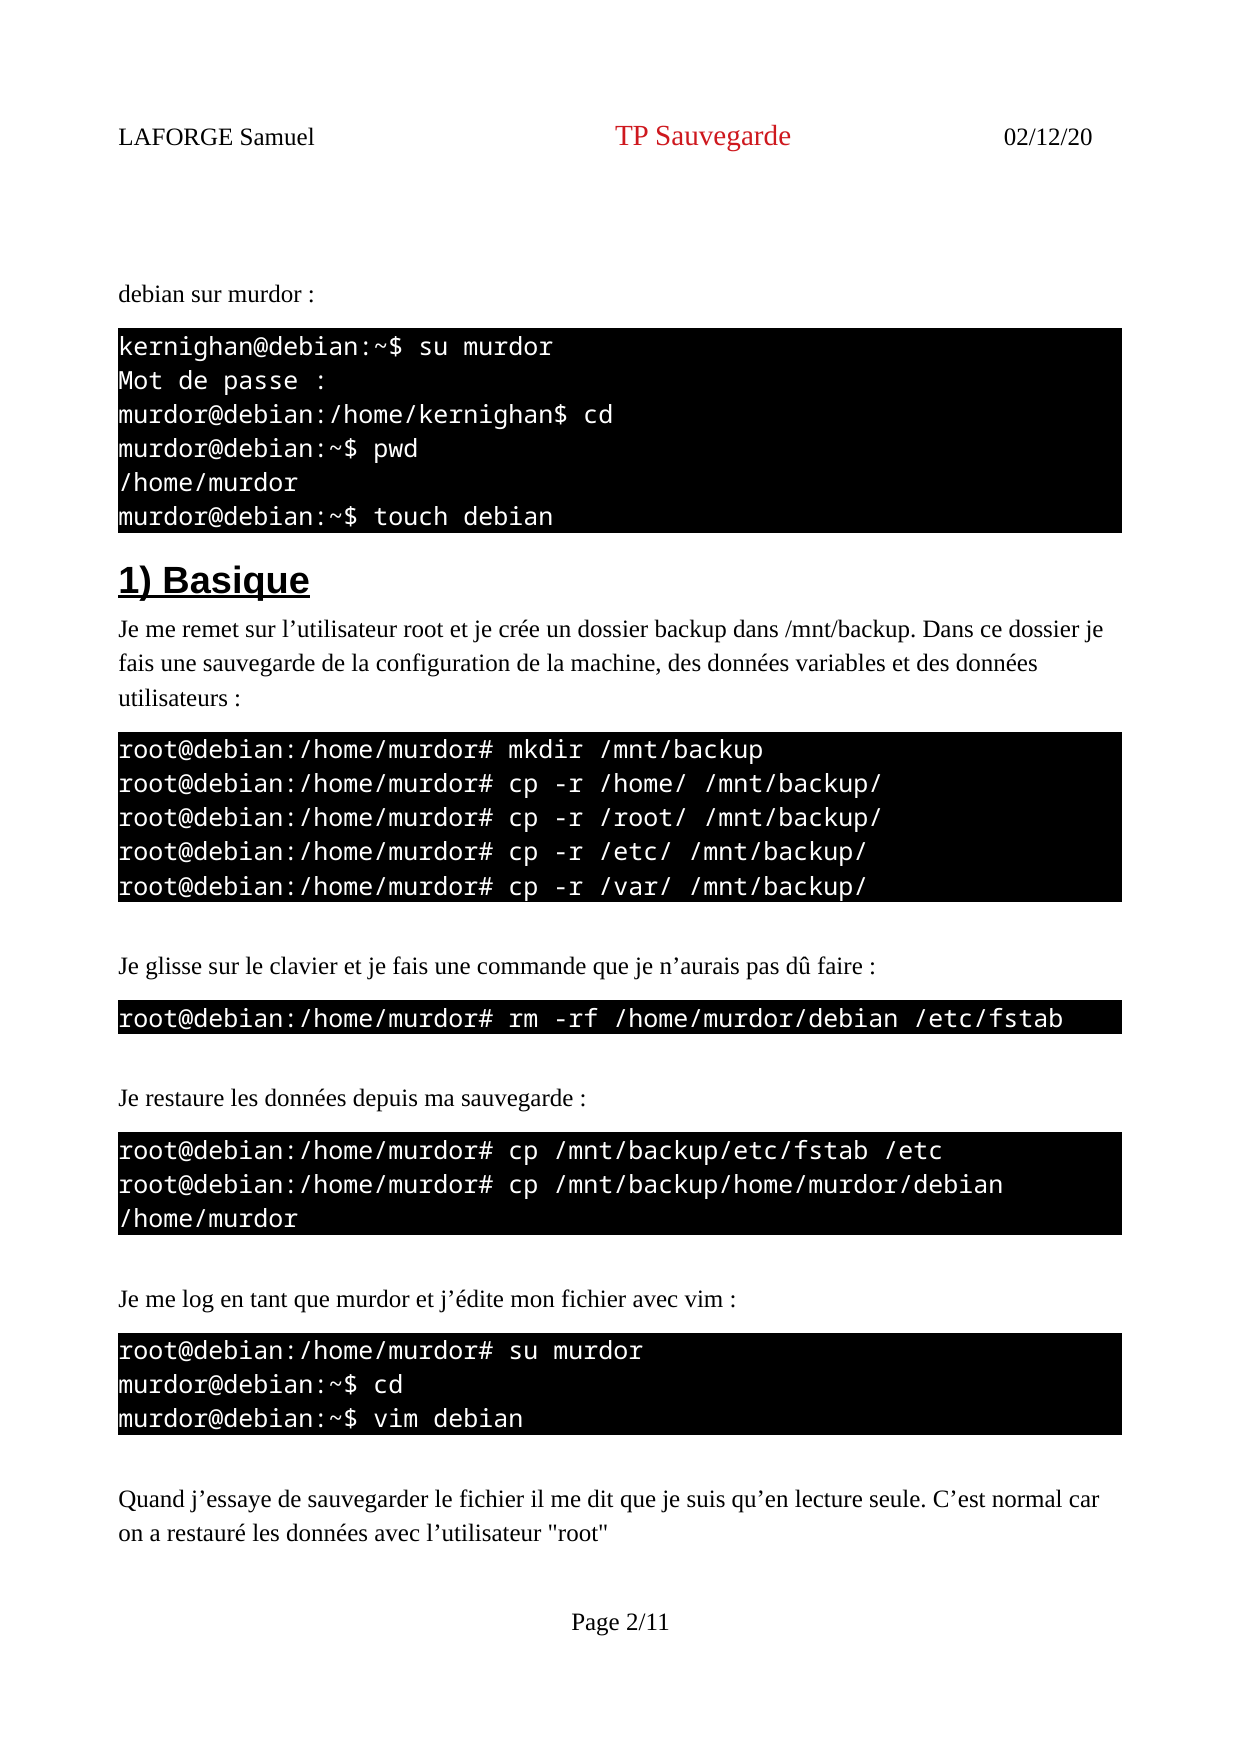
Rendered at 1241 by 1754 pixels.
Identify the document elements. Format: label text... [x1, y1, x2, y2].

text Je restaure les données depuis ma sauvegarde : [118, 1083, 1122, 1112]
text debian sur murdor : [118, 279, 1122, 308]
text murdor@debian:~$ touch debian [118, 499, 1122, 533]
text root@debian:/home/murdor# rm -rf /home/murdor/debian /etc/fstab [118, 1000, 1122, 1034]
text root@debian:/home/murdor# cp /mnt/backup/home/murdor/debian /home/murdor [118, 1167, 1122, 1235]
text root@debian:/home/murdor# cp /mnt/backup/etc/fstab /etc [118, 1132, 1122, 1167]
text root@debian:/home/murdor# su murdor [118, 1333, 1122, 1367]
text murdor@debian:~$ vim debian [118, 1401, 1122, 1435]
text murdor@debian:~$ cd [118, 1367, 1122, 1401]
text root@debian:/home/murdor# mkdir /mnt/backup [118, 732, 1122, 766]
text kernighan@debian:~$ su murdor [118, 328, 1122, 362]
text root@debian:/home/murdor# cp -r /var/ /mnt/backup/ [118, 868, 1122, 902]
text murdor@debian:~$ pwd [118, 431, 1122, 464]
subtitle 1) Basique [118, 558, 1122, 601]
text root@debian:/home/murdor# cp -r /root/ /mnt/backup/ [118, 800, 1122, 834]
text Mot de passe : [118, 362, 1122, 396]
text Quand j’essaye de sauvegarder le fichier il me dit que je suis qu’en lecture seule. C’est normal car on a restauré les données avec l’utilisateur "root" [118, 1484, 1122, 1547]
text root@debian:/home/murdor# cp -r /home/ /mnt/backup/ [118, 766, 1122, 800]
text root@debian:/home/murdor# cp -r /etc/ /mnt/backup/ [118, 834, 1122, 868]
text Je me remet sur l’utilisateur root et je crée un dossier backup dans /mnt/backup. Dans ce dossier je fais une sauvegarde de la configuration de la machine, des données variables et des données utilisateurs : [118, 614, 1122, 712]
text /home/murdor [118, 464, 1122, 499]
text Je me log en tant que murdor et j’édite mon fichier avec vim : [118, 1284, 1122, 1312]
text Je glisse sur le clavier et je fais une commande que je n’aurais pas dû faire : [118, 951, 1122, 980]
text murdor@debian:/home/kernighan$ cd [118, 396, 1122, 431]
